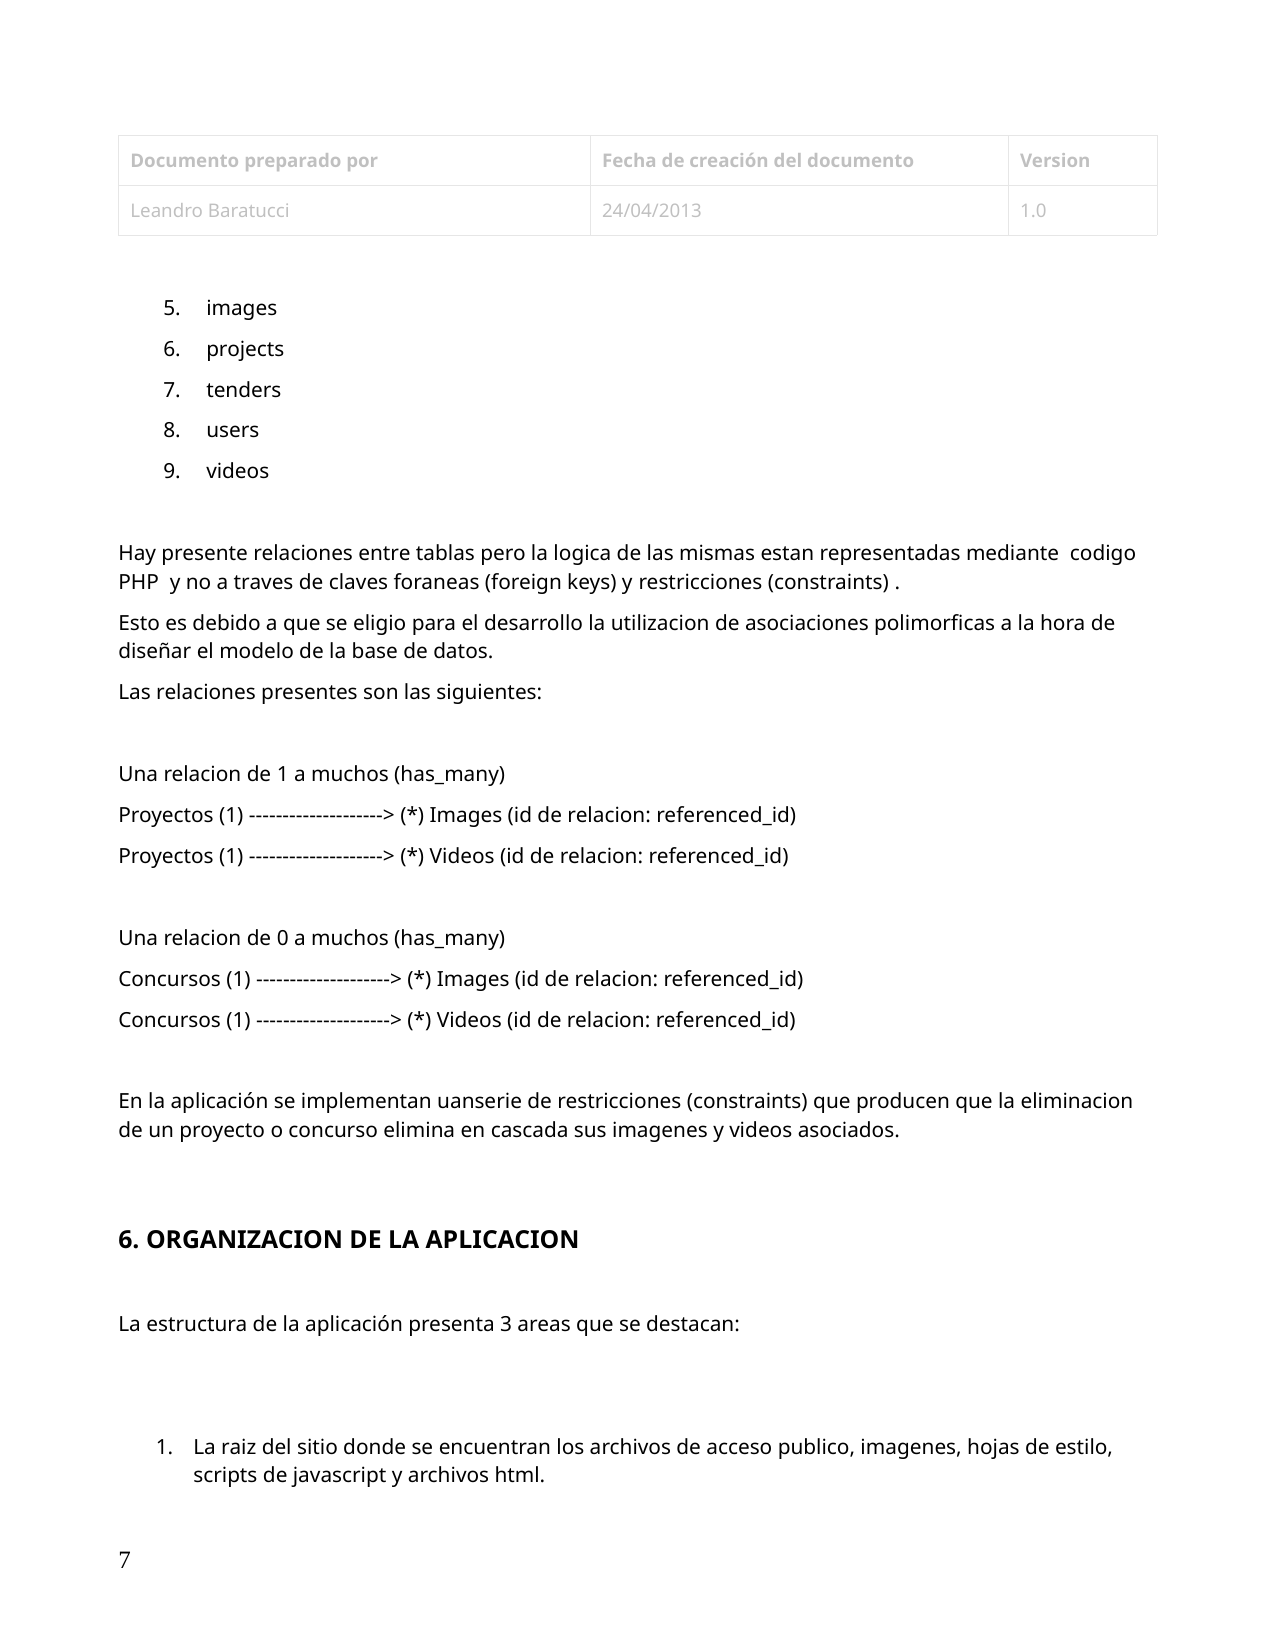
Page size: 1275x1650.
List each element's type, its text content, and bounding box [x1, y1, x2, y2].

list users [163, 416, 1157, 444]
text Las relaciones presentes son las siguientes: [118, 677, 1157, 706]
subtitle 6. ORGANIZACION DE LA APLICACION [118, 1222, 1157, 1256]
text En la aplicación se implementan uanserie de restricciones (constraints) que producen que la eliminacion de un proyecto o concurso elimina en cascada sus imagenes y videos asociados. [118, 1087, 1157, 1143]
list projects [163, 334, 1157, 362]
text Proyectos (1) --------------------> (*) Images (id de relacion: referenced_id) [118, 800, 1157, 828]
text Proyectos (1) --------------------> (*) Videos (id de relacion: referenced_id) [118, 841, 1157, 869]
list tenders [163, 375, 1157, 403]
text Hay presente relaciones entre tablas pero la logica de las mismas estan representadas mediante codigo PHP y no a traves de claves foraneas (foreign keys) y restricciones (constraints) . [118, 538, 1157, 595]
text Una relacion de 1 a muchos (has_many) [118, 759, 1157, 787]
text Una relacion de 0 a muchos (has_many) [118, 923, 1157, 951]
text Concursos (1) --------------------> (*) Videos (id de relacion: referenced_id) [118, 1005, 1157, 1033]
list videos [163, 457, 1157, 485]
list images [163, 293, 1157, 321]
list La raiz del sitio donde se encuentran los archivos de acceso publico, imagenes, hojas de estilo, scripts de javascript y archivos html. [156, 1432, 1157, 1489]
text Concursos (1) --------------------> (*) Images (id de relacion: referenced_id) [118, 964, 1157, 992]
text Esto es debido a que se eligio para el desarrollo la utilizacion de asociaciones polimorficas a la hora de diseñar el modelo de la base de datos. [118, 608, 1157, 665]
text La estructura de la aplicación presenta 3 areas que se destacan: [118, 1309, 1157, 1337]
